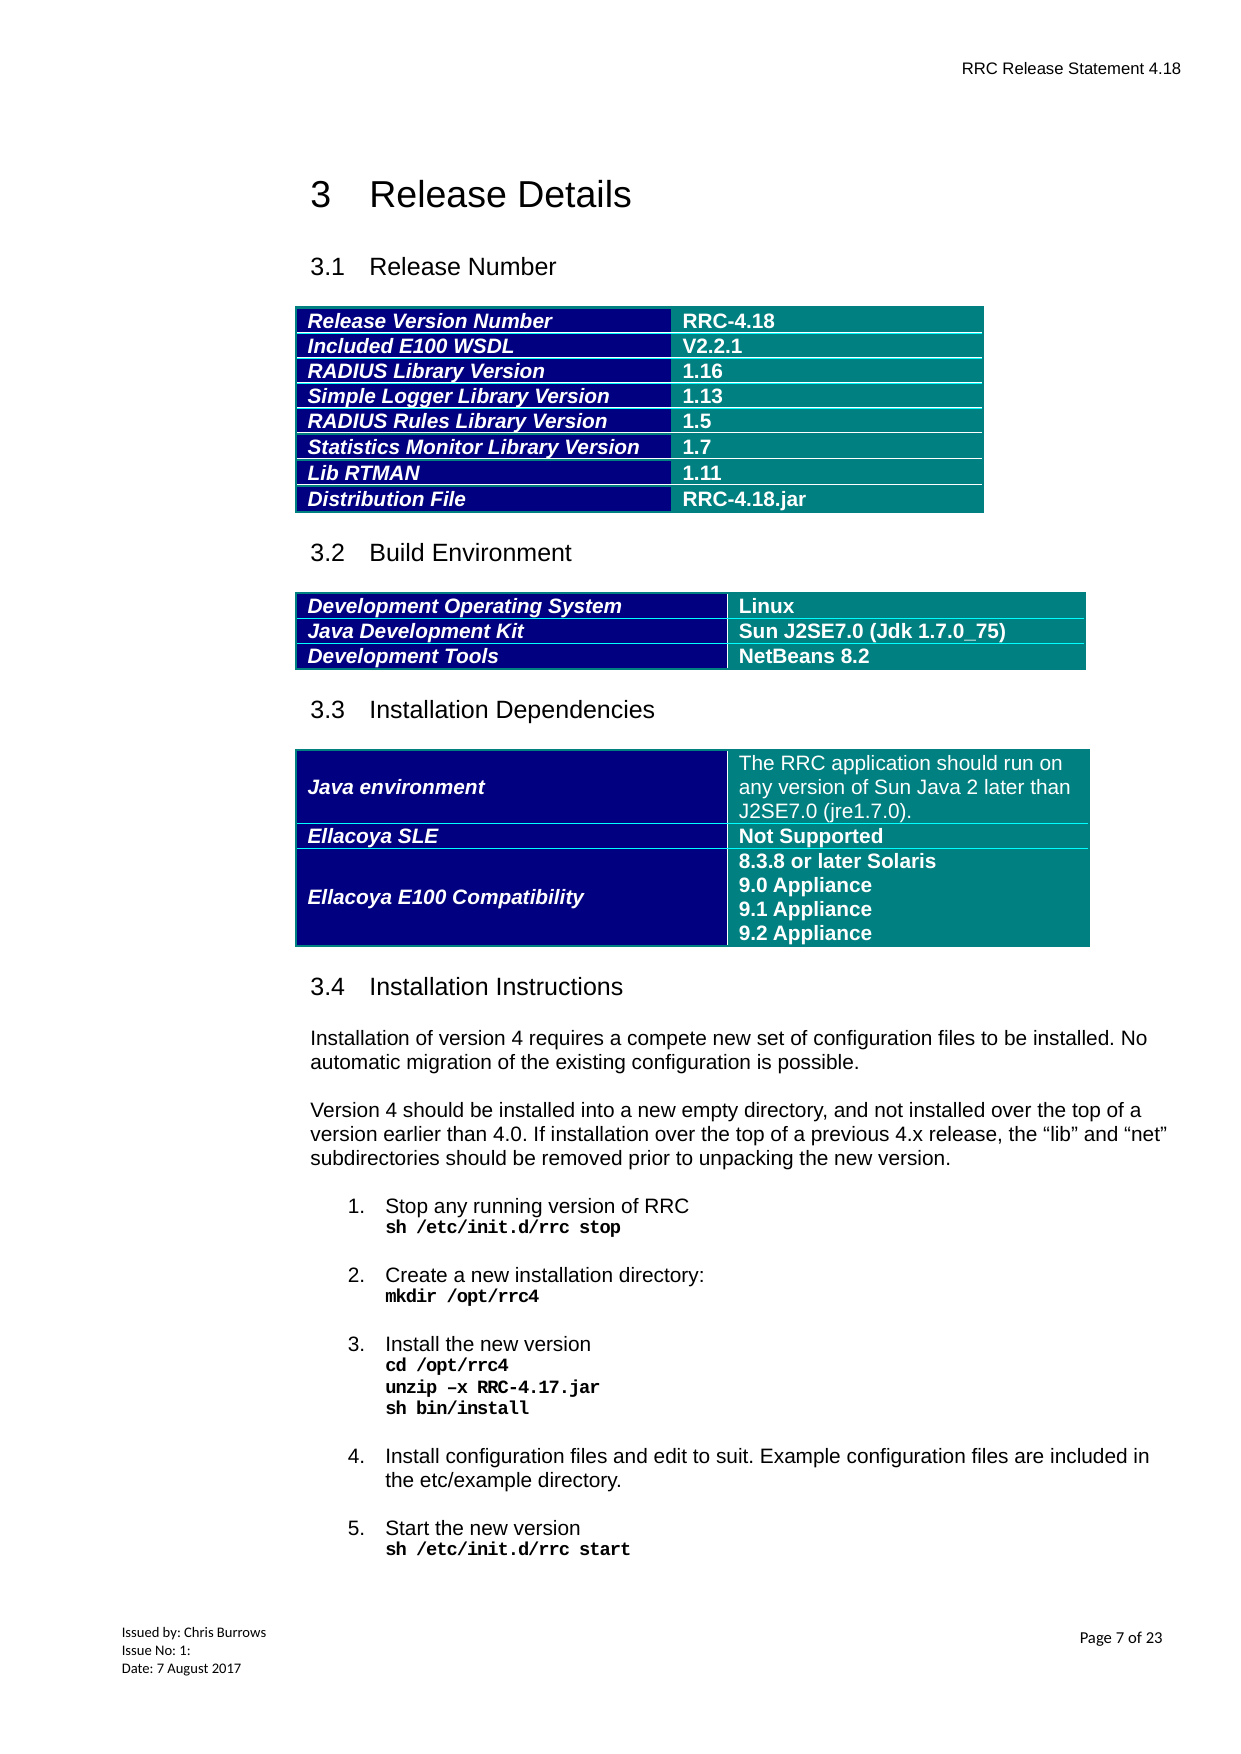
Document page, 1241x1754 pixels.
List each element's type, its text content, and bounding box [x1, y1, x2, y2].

table_header Development Operating System [297, 594, 727, 618]
list Stop any running version of RRC sh /etc/init.d/rrc stop [348, 1194, 1181, 1263]
table_cell Ellacoya SLE [297, 824, 727, 848]
list Create a new installation directory: mkdir /opt/rrc4 [348, 1263, 1181, 1332]
table_cell 1.13 [671, 384, 982, 407]
subtitle Installation Instructions [310, 972, 1181, 1001]
table_cell Sun J2SE7.0 (Jdk 1.7.0_75) [728, 619, 1084, 643]
text Installation of version 4 requires a compete new set of configuration files to be installed. No automatic migration of the existing configuration is possible. [310, 1026, 1181, 1074]
table_cell Java Development Kit [297, 619, 727, 643]
table_cell 1.7 [671, 435, 982, 458]
table_cell 1.16 [671, 359, 982, 382]
table_cell 1.5 [671, 409, 982, 432]
table_cell RRC-4.18.jar [671, 487, 982, 511]
text Version 4 should be installed into a new empty directory, and not installed over the top of a version earlier than 4.0. If installation over the top of a previous 4.x release, the “lib” and “net” subdirectories should be removed prior to unpacking the new version. [310, 1098, 1181, 1170]
list Install configuration files and edit to suit. Example configuration files are included in the etc/example directory. [348, 1444, 1181, 1516]
table_header The RRC application should run on any version of Sun Java 2 later than J2SE7.0 (jre1.7.0). [728, 751, 1088, 823]
table_cell Simple Logger Library Version [297, 384, 671, 407]
table_cell Statistics Monitor Library Version [297, 435, 671, 458]
table_cell Included E100 WSDL [297, 334, 671, 357]
list Install the new version cd /opt/rrc4 unzip –x RRC-4.17.jar sh bin/install [348, 1332, 1181, 1444]
table_header Java environment [297, 751, 727, 823]
subtitle Build Environment [310, 538, 1181, 567]
subtitle Release Number [310, 252, 1181, 281]
table_cell NetBeans 8.2 [728, 644, 1084, 668]
table_cell V2.2.1 [671, 334, 982, 357]
subtitle Installation Dependencies [310, 695, 1181, 724]
table_header Linux [728, 594, 1084, 618]
table_cell Not Supported [728, 824, 1088, 848]
table_cell 1.11 [671, 461, 982, 484]
table_cell Distribution File [297, 487, 671, 511]
table_cell RADIUS Rules Library Version [297, 409, 671, 432]
subtitle Release Details [310, 177, 1181, 215]
table_cell Lib RTMAN [297, 461, 671, 484]
table_cell RADIUS Library Version [297, 359, 671, 382]
table_cell Development Tools [297, 644, 727, 668]
table_cell Ellacoya E100 Compatibility [297, 849, 727, 945]
list Start the new version sh /etc/init.d/rrc start [348, 1516, 1181, 1561]
table_header Release Version Number [297, 309, 671, 332]
table_header RRC-4.18 [671, 309, 982, 332]
table_cell 8.3.8 or later Solaris 9.0 Appliance 9.1 Appliance 9.2 Appliance [728, 849, 1088, 945]
